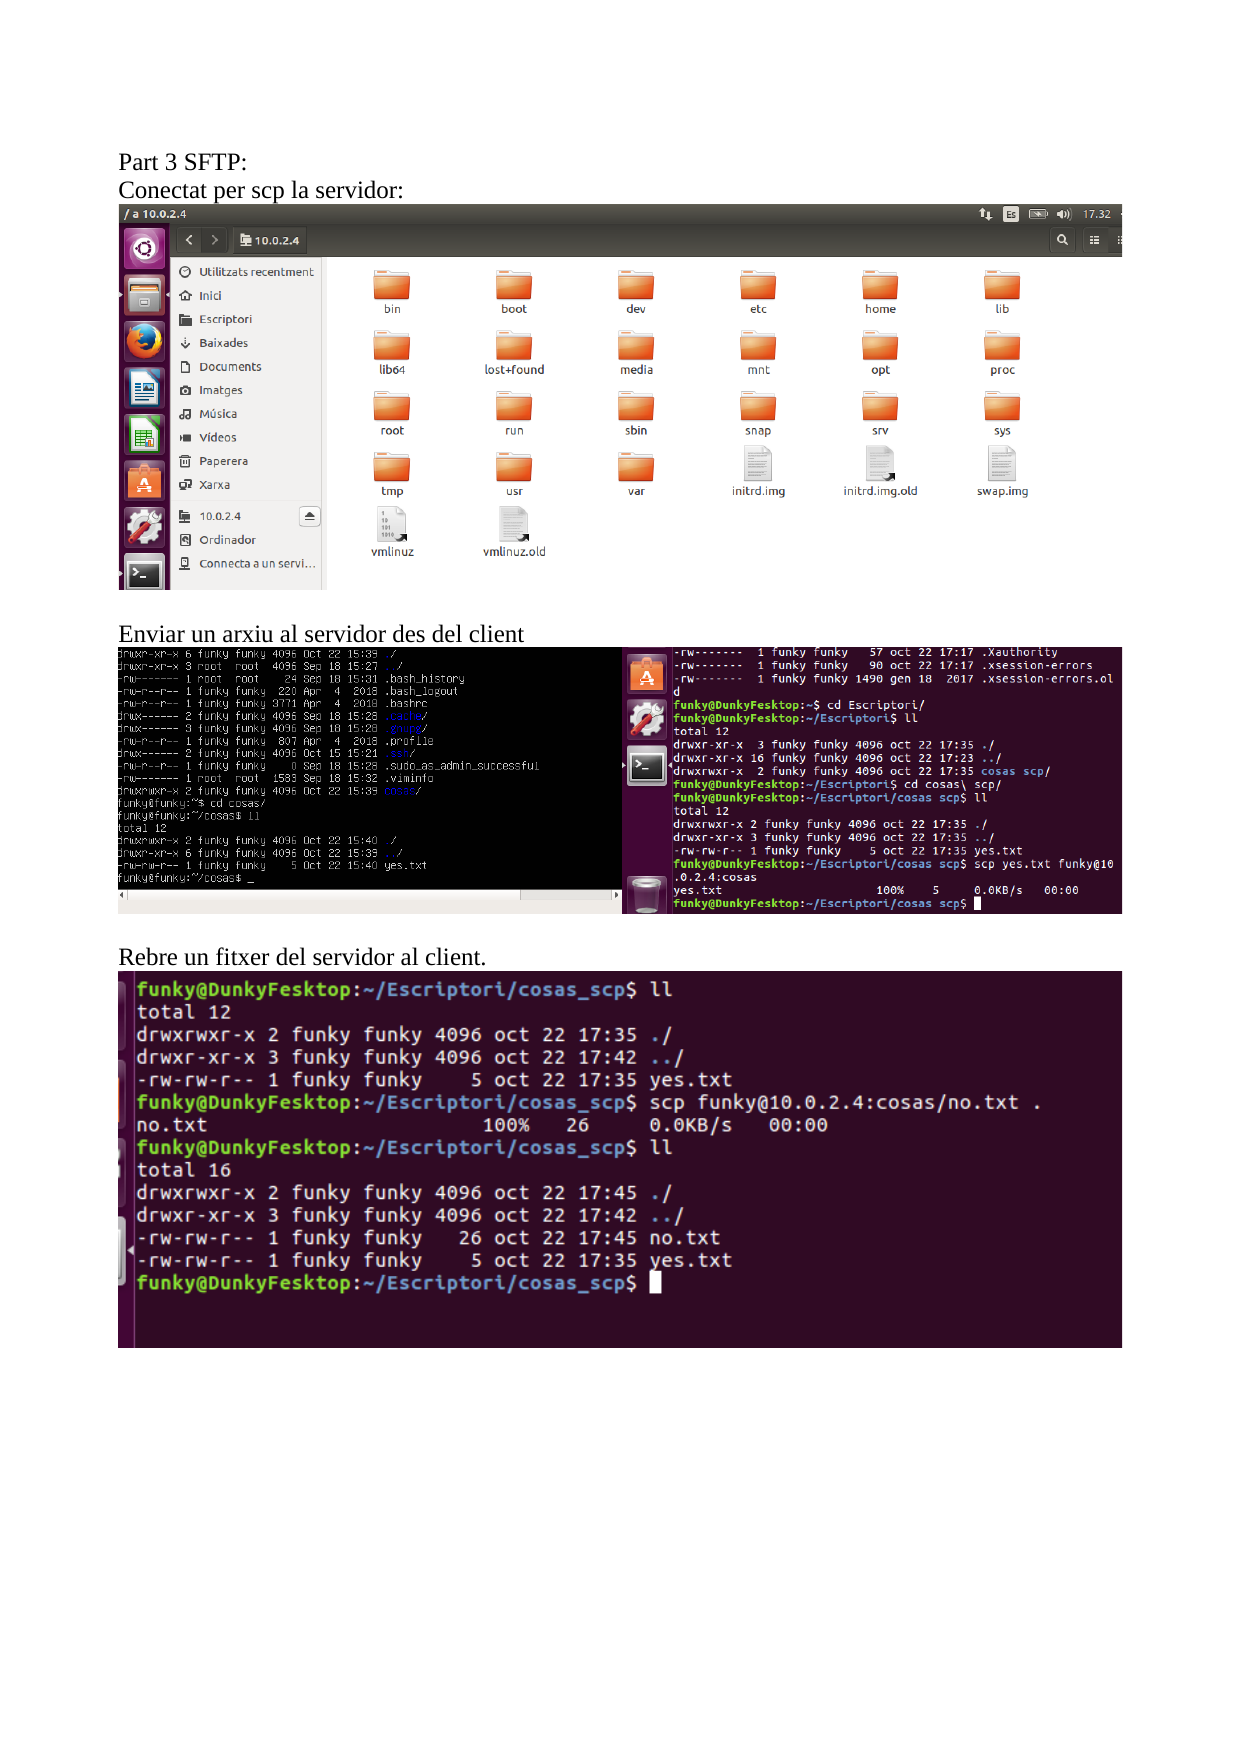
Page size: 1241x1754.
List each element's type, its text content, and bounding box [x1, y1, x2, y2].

picture [118, 971, 1123, 1348]
text Rebre un fitxer del servidor al client. [118, 942, 1122, 971]
text Enviar un arxiu al servidor des del client [118, 619, 1122, 647]
text Part 3 SFTP: [118, 147, 1122, 176]
picture [118, 204, 1123, 590]
text Conectat per scp la servidor: [118, 176, 1122, 204]
picture [118, 647, 1123, 914]
